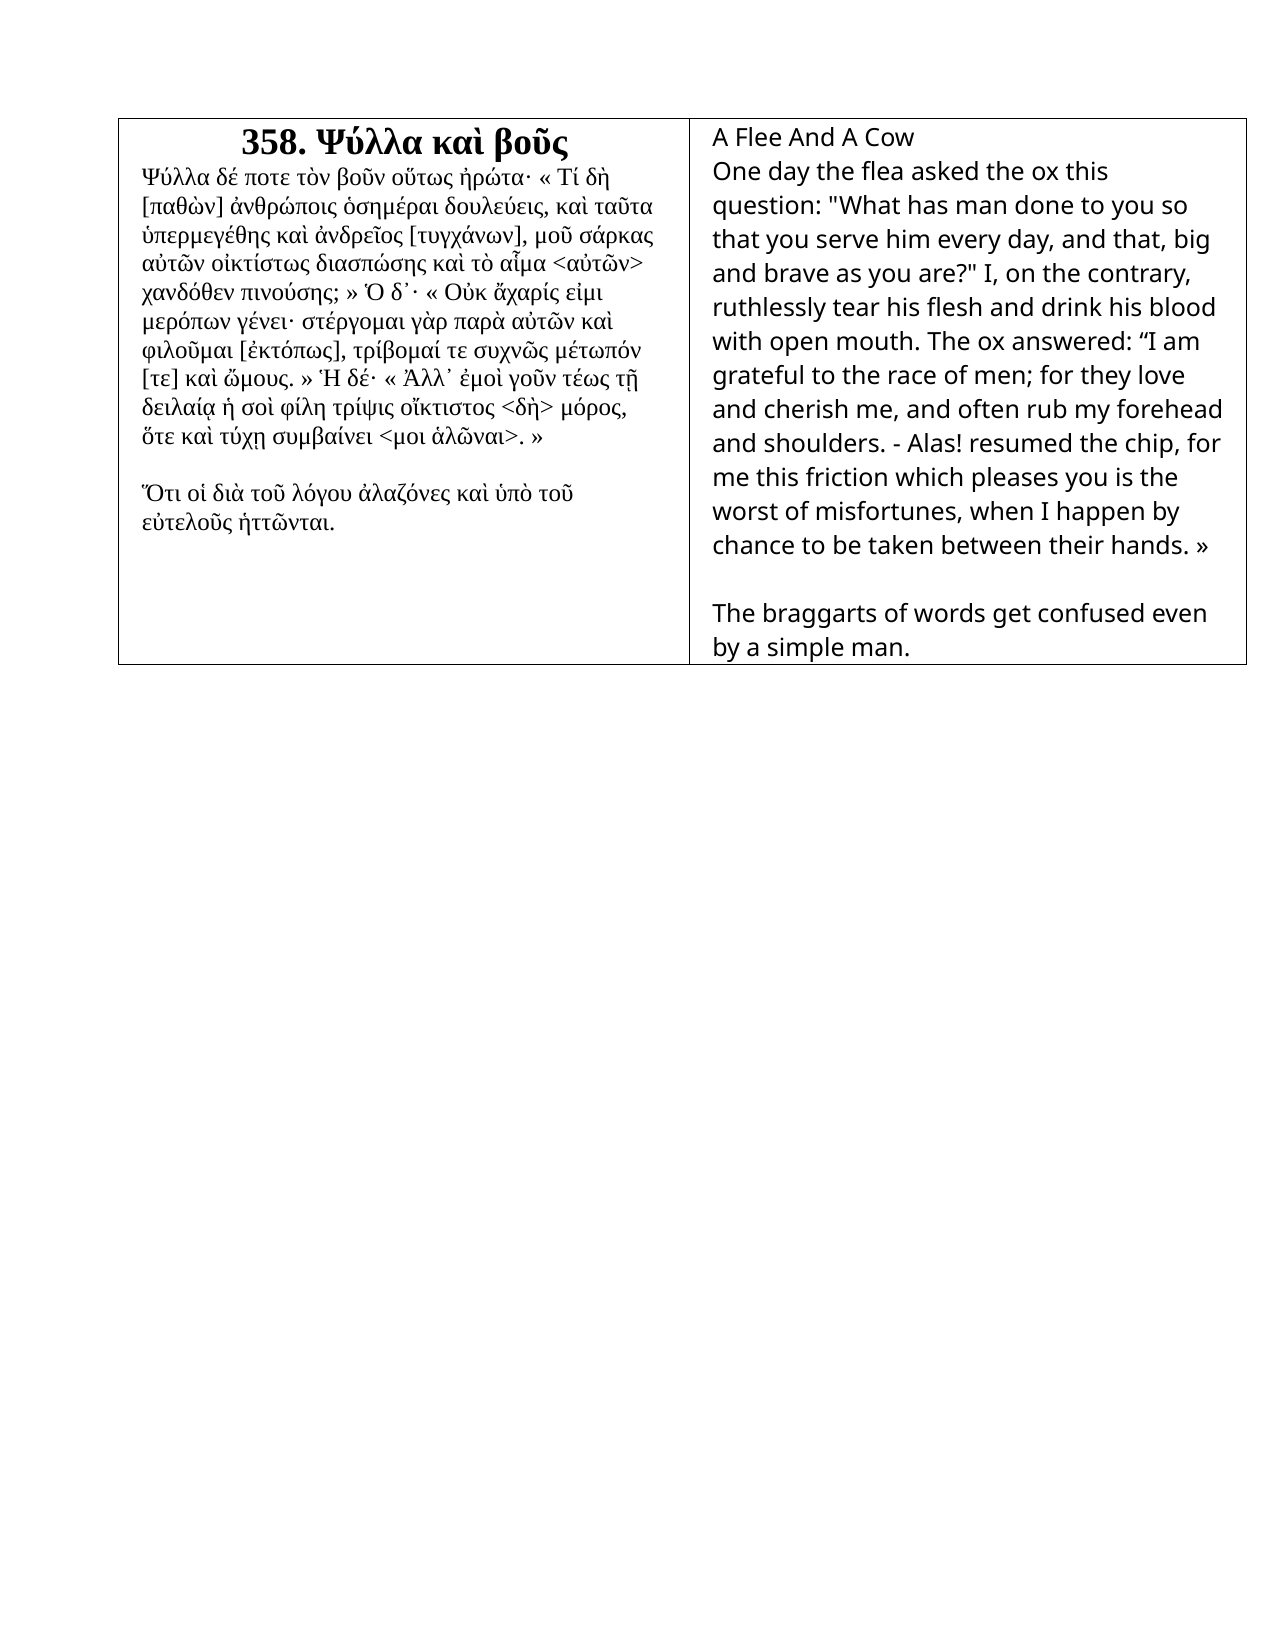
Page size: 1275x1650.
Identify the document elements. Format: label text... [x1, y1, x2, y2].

table_cell A Flee And A Cow One day the flea asked the ox this question: "What has man done to you so that you serve him every day, and that, big and brave as you are?" I, on the contrary, ruthlessly tear his flesh and drink his blood with open mouth. The ox answered: “I am grateful to the race of men; for they love and cherish me, and often rub my forehead and shoulders. - Alas! resumed the chip, for me this friction which pleases you is the worst of misfortunes, when I happen by chance to be taken between their hands. » The braggarts of words get confused even by a simple man. [690, 119, 1246, 664]
table_cell 358. Ψύλλα καὶ βοῦς Ψύλλα δέ ποτε τὸν βοῦν οὕτως ἠρώτα· « Τί δὴ [παθὼν] ἀνθρώποις ὁσημέραι δουλεύεις, καὶ ταῦτα ὑπερμεγέθης καὶ ἀνδρεῖος [τυγχάνων], μοῦ σάρκας αὐτῶν οἰκτίστως διασπώσης καὶ τὸ αἷμα <αὐτῶν> χανδόθεν πινούσης; » Ὁ δ᾽· « Οὐκ ἄχαρίς εἰμι μερόπων γένει· στέργομαι γὰρ παρὰ αὐτῶν καὶ φιλοῦμαι [ἐκτόπως], τρίβομαί τε συχνῶς μέτωπόν [τε] καὶ ὤμους. » Ἡ δέ· « Ἀλλ᾽ ἐμοὶ γοῦν τέως τῇ δειλαίᾳ ἡ σοὶ φίλη τρίψις οἴκτιστος <δὴ> μόρος, ὅτε καὶ τύχῃ συμβαίνει <μοι ἁλῶναι>. » Ὅτι οἱ διὰ τοῦ λόγου ἀλαζόνες καὶ ὑπὸ τοῦ εὐτελοῦς ἡττῶνται. [119, 119, 689, 664]
